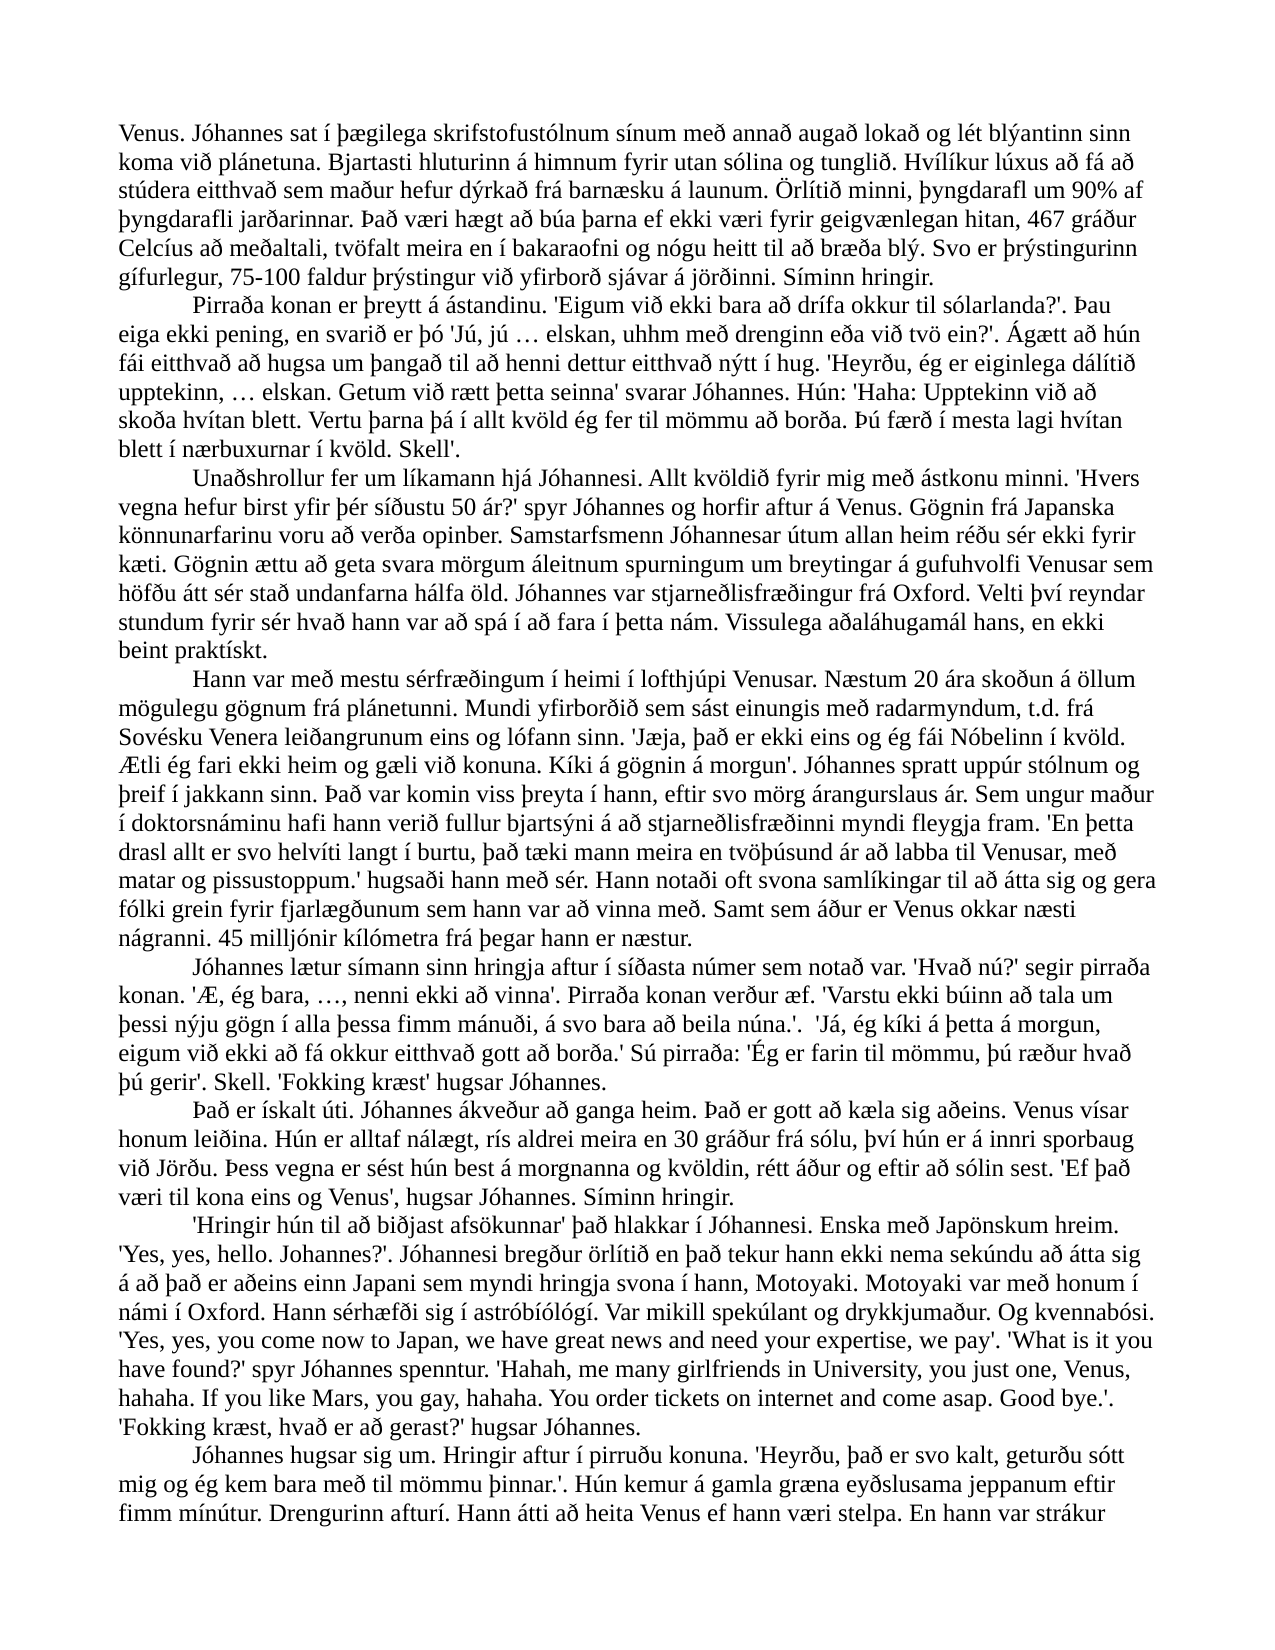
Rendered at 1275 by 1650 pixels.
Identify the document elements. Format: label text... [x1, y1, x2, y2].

text Það er ískalt úti. Jóhannes ákveður að ganga heim. Það er gott að kæla sig aðeins. Venus vísar honum leiðina. Hún er alltaf nálægt, rís aldrei meira en 30 gráður frá sólu, því hún er á innri sporbaug við Jörðu. Þess vegna er sést hún best á morgnanna og kvöldin, rétt áður og eftir að sólin sest. 'Ef það væri til kona eins og Venus', hugsar Jóhannes. Síminn hringir. [118, 1096, 1157, 1211]
text Hann var með mestu sérfræðingum í heimi í lofthjúpi Venusar. Næstum 20 ára skoðun á öllum mögulegu gögnum frá plánetunni. Mundi yfirborðið sem sást einungis með radarmyndum, t.d. frá Sovésku Venera leiðangrunum eins og lófann sinn. 'Jæja, það er ekki eins og ég fái Nóbelinn í kvöld. Ætli ég fari ekki heim og gæli við konuna. Kíki á gögnin á morgun'. Jóhannes spratt uppúr stólnum og þreif í jakkann sinn. Það var komin viss þreyta í hann, eftir svo mörg árangurslaus ár. Sem ungur maður í doktorsnáminu hafi hann verið fullur bjartsýni á að stjarneðlisfræðinni myndi fleygja fram. 'En þetta drasl allt er svo helvíti langt í burtu, það tæki mann meira en tvöþúsund ár að labba til Venusar, með matar og pissustoppum.' hugsaði hann með sér. Hann notaði oft svona samlíkingar til að átta sig og gera fólki grein fyrir fjarlægðunum sem hann var að vinna með. Samt sem áður er Venus okkar næsti nágranni. 45 milljónir kílómetra frá þegar hann er næstur. [118, 664, 1157, 952]
text Venus. Jóhannes sat í þægilega skrifstofustólnum sínum með annað augað lokað og lét blýantinn sinn koma við plánetuna. Bjartasti hluturinn á himnum fyrir utan sólina og tunglið. Hvílíkur lúxus að fá að stúdera eitthvað sem maður hefur dýrkað frá barnæsku á launum. Örlítið minni, þyngdarafl um 90% af þyngdarafli jarðarinnar. Það væri hægt að búa þarna ef ekki væri fyrir geigvænlegan hitan, 467 gráður Celcíus að meðaltali, tvöfalt meira en í bakaraofni og nógu heitt til að bræða blý. Svo er þrýstingurinn gífurlegur, 75-100 faldur þrýstingur við yfirborð sjávar á jörðinni. Síminn hringir. [118, 118, 1157, 291]
text Pirraða konan er þreytt á ástandinu. 'Eigum við ekki bara að drífa okkur til sólarlanda?'. Þau eiga ekki pening, en svarið er þó 'Jú, jú … elskan, uhhm með drenginn eða við tvö ein?'. Ágætt að hún fái eitthvað að hugsa um þangað til að henni dettur eitthvað nýtt í hug. 'Heyrðu, ég er eiginlega dálítið upptekinn, … elskan. Getum við rætt þetta seinna' svarar Jóhannes. Hún: 'Haha: Upptekinn við að skoða hvítan blett. Vertu þarna þá í allt kvöld ég fer til mömmu að borða. Þú færð í mesta lagi hvítan blett í nærbuxurnar í kvöld. Skell'. [118, 291, 1157, 463]
text 'Hringir hún til að biðjast afsökunnar' það hlakkar í Jóhannesi. Enska með Japönskum hreim. 'Yes, yes, hello. Johannes?'. Jóhannesi bregður örlítið en það tekur hann ekki nema sekúndu að átta sig á að það er aðeins einn Japani sem myndi hringja svona í hann, Motoyaki. Motoyaki var með honum í námi í Oxford. Hann sérhæfði sig í astróbíólógí. Var mikill spekúlant og drykkjumaður. Og kvennabósi. [118, 1211, 1157, 1326]
text 'Yes, yes, you come now to Japan, we have great news and need your expertise, we pay'. 'What is it you have found?' spyr Jóhannes spenntur. 'Hahah, me many girlfriends in University, you just one, Venus, hahaha. If you like Mars, you gay, hahaha. You order tickets on internet and come asap. Good bye.'. 'Fokking kræst, hvað er að gerast?' hugsar Jóhannes. [118, 1326, 1157, 1441]
text Jóhannes hugsar sig um. Hringir aftur í pirruðu konuna. 'Heyrðu, það er svo kalt, geturðu sótt mig og ég kem bara með til mömmu þinnar.'. Hún kemur á gamla græna eyðslusama jeppanum eftir fimm mínútur. Drengurinn afturí. Hann átti að heita Venus ef hann væri stelpa. En hann var strákur [118, 1441, 1157, 1527]
text Jóhannes lætur símann sinn hringja aftur í síðasta númer sem notað var. 'Hvað nú?' segir pirraða konan. 'Æ, ég bara, …, nenni ekki að vinna'. Pirraða konan verður æf. 'Varstu ekki búinn að tala um þessi nýju gögn í alla þessa fimm mánuði, á svo bara að beila núna.'. 'Já, ég kíki á þetta á morgun, eigum við ekki að fá okkur eitthvað gott að borða.' Sú pirraða: 'Ég er farin til mömmu, þú ræður hvað þú gerir'. Skell. 'Fokking kræst' hugsar Jóhannes. [118, 952, 1157, 1096]
text Unaðshrollur fer um líkamann hjá Jóhannesi. Allt kvöldið fyrir mig með ástkonu minni. 'Hvers vegna hefur birst yfir þér síðustu 50 ár?' spyr Jóhannes og horfir aftur á Venus. Gögnin frá Japanska könnunarfarinu voru að verða opinber. Samstarfsmenn Jóhannesar útum allan heim réðu sér ekki fyrir kæti. Gögnin ættu að geta svara mörgum áleitnum spurningum um breytingar á gufuhvolfi Venusar sem höfðu átt sér stað undanfarna hálfa öld. Jóhannes var stjarneðlisfræðingur frá Oxford. Velti því reyndar stundum fyrir sér hvað hann var að spá í að fara í þetta nám. Vissulega aðaláhugamál hans, en ekki beint praktískt. [118, 463, 1157, 664]
